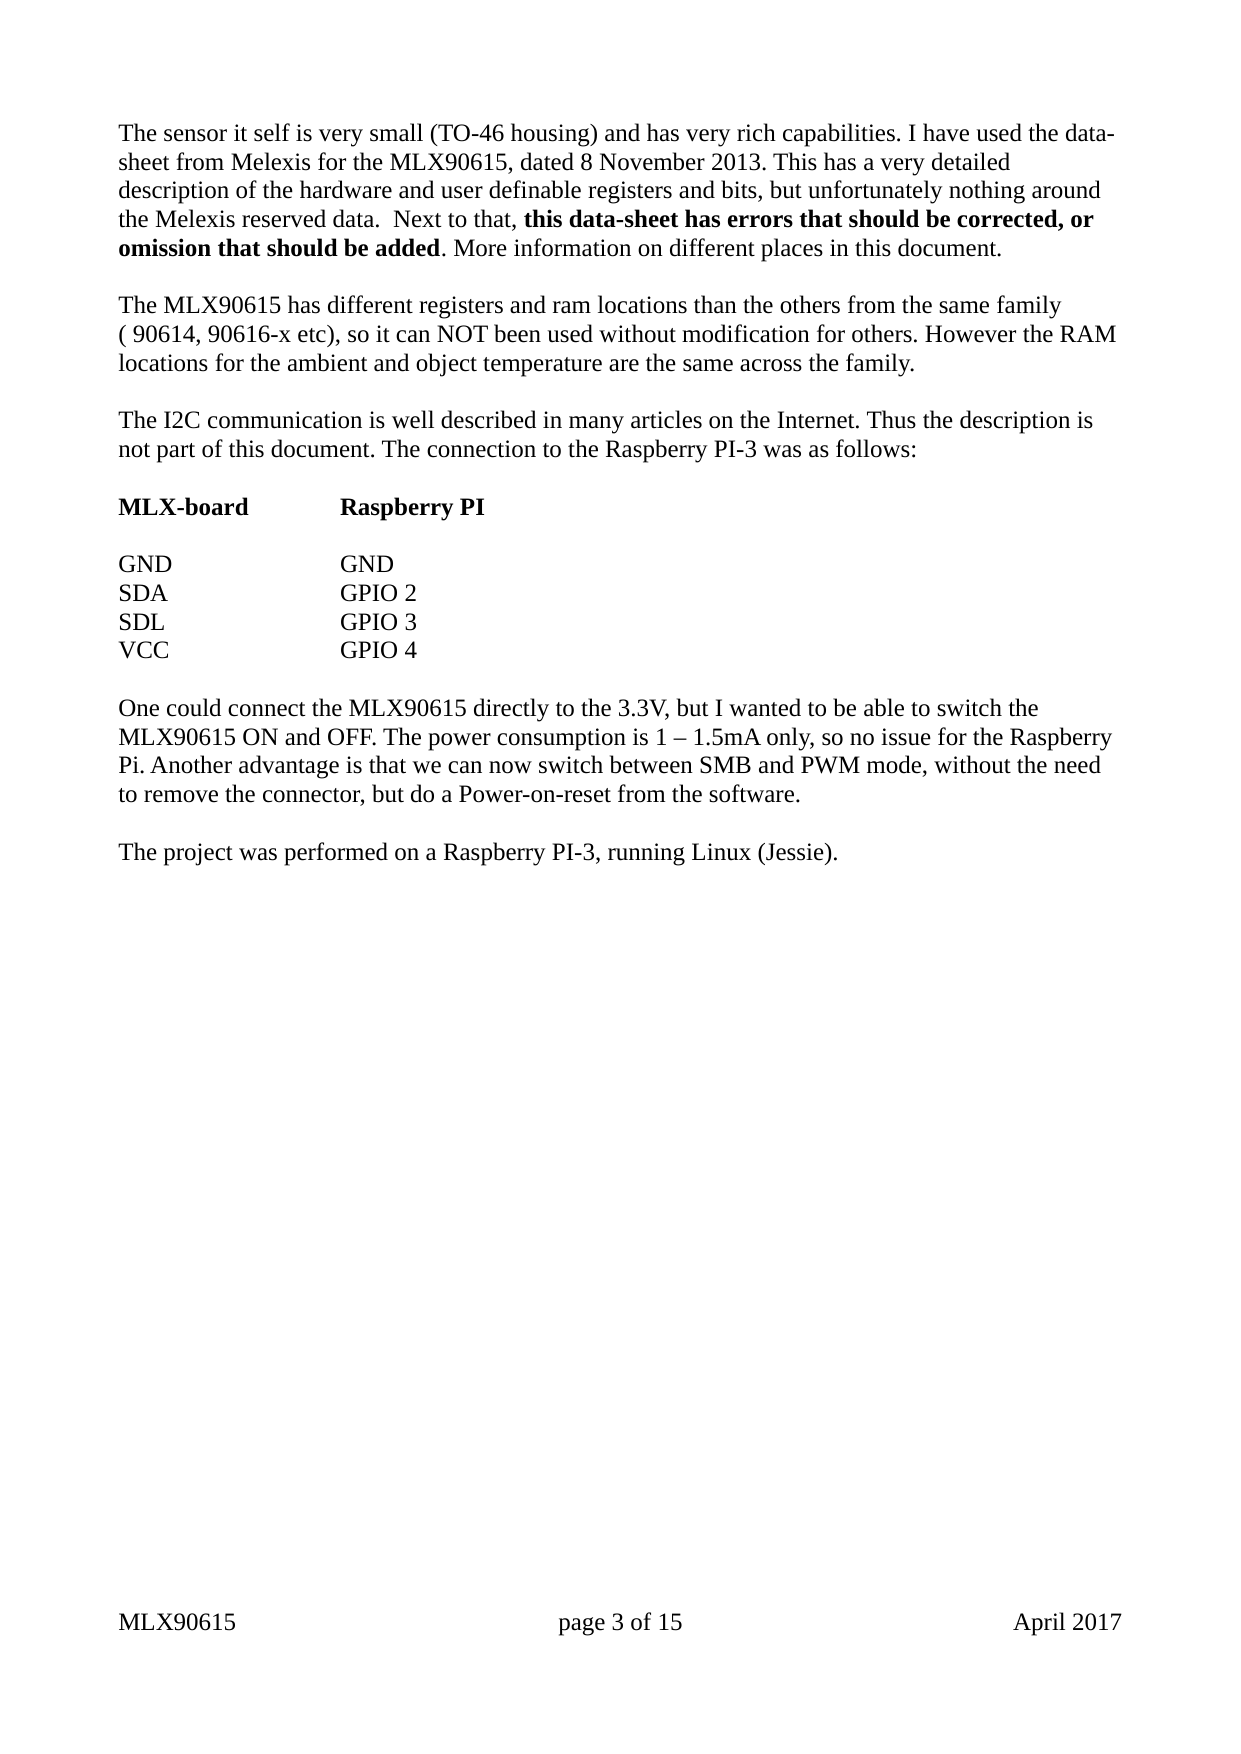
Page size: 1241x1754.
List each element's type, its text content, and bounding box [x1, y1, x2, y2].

text The MLX90615 has different registers and ram locations than the others from the same family ( 90614, 90616-x etc), so it can NOT been used without modification for others. However the RAM locations for the ambient and object temperature are the same across the family. [118, 291, 1122, 377]
text The project was performed on a Raspberry PI-3, running Linux (Jessie). [118, 837, 1122, 866]
text One could connect the MLX90615 directly to the 3.3V, but I wanted to be able to switch the MLX90615 ON and OFF. The power consumption is 1 – 1.5mA only, so no issue for the Raspberry Pi. Another advantage is that we can now switch between SMB and PWM mode, without the need to remove the connector, but do a Power-on-reset from the software. [118, 693, 1122, 808]
text GND GND [118, 549, 1122, 578]
text The I2C communication is well described in many articles on the Internet. Thus the description is not part of this document. The connection to the Raspberry PI-3 was as follows: [118, 406, 1122, 463]
text MLX-board Raspberry PI [118, 492, 1122, 521]
text VCC GPIO 4 [118, 636, 1122, 664]
text SDA GPIO 2 [118, 578, 1122, 607]
text The sensor it self is very small (TO-46 housing) and has very rich capabilities. I have used the data-sheet from Melexis for the MLX90615, dated 8 November 2013. This has a very detailed description of the hardware and user definable registers and bits, but unfortunately nothing around the Melexis reserved data. Next to that, this data-sheet has errors that should be corrected, or omission that should be added. More information on different places in this document. [118, 118, 1122, 262]
text SDL GPIO 3 [118, 607, 1122, 636]
